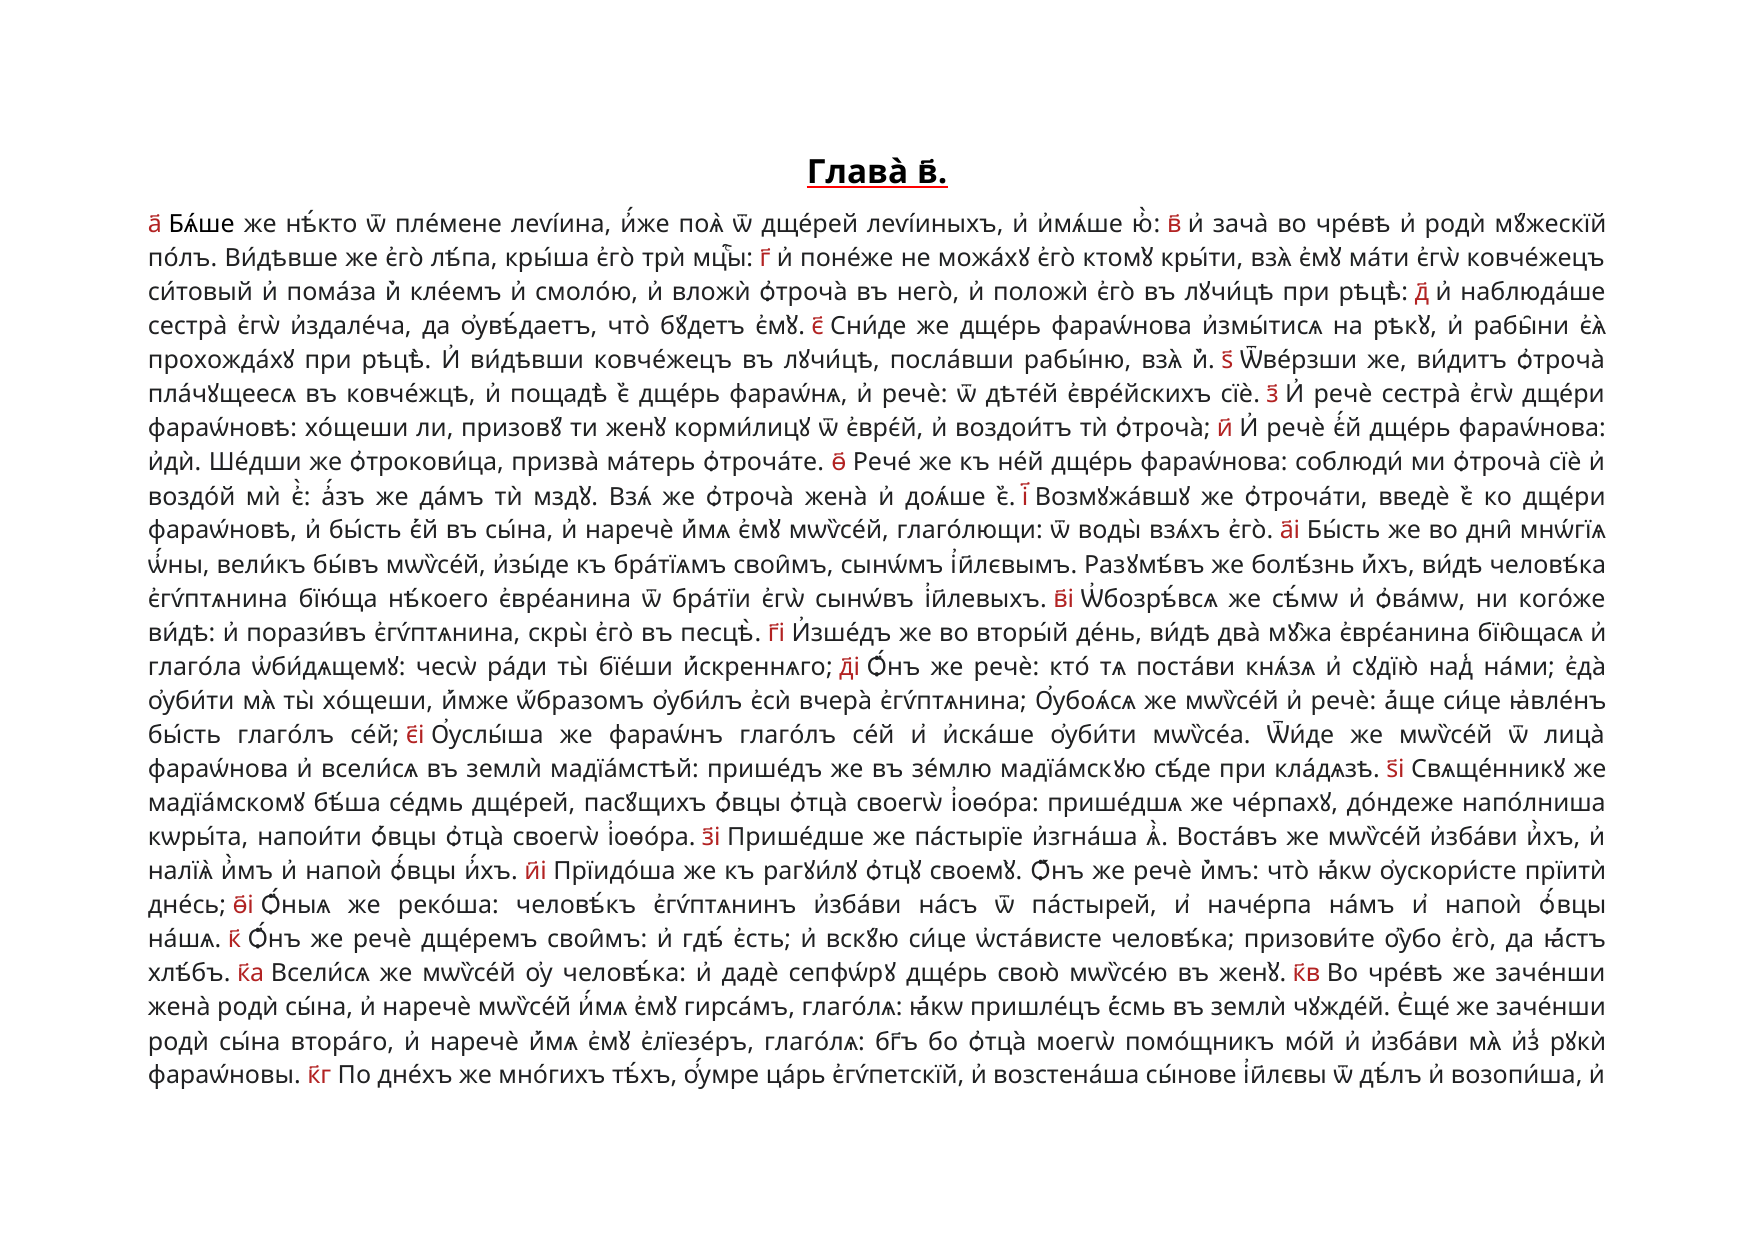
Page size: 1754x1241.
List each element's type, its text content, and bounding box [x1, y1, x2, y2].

text а҃ Бѧ́ше же нѣ́кто ѿ пле́мене леѵі́ина, и҆́же поѧ̀ ѿ дще́рей леѵі́иныхъ, и҆ и҆мѧ́ше ю҆̀: в҃ и҆ зача̀ во чре́вѣ и҆ родѝ мꙋ́жескїй по́лъ. Ви́дѣвше же є҆го̀ лѣ́па, кры́ша є҆го̀ трѝ мцⷭ҇ы: г҃ и҆ поне́же не можа́хꙋ є҆го̀ ктомꙋ̀ кры́ти, взѧ̀ є҆мꙋ̀ ма́ти є҆гѡ̀ ковче́жецъ си́товый и҆ пома́за и҆̀ кле́емъ и҆ смоло́ю, и҆ вложѝ ѻ҆троча̀ въ него̀, и҆ положѝ є҆го̀ въ лꙋчи́цѣ при рѣцѣ̀: д҃ и҆ наблюда́ше сестра̀ є҆гѡ̀ и҆здале́ча, да ѹ҆вѣ́даетъ, что̀ бꙋ́детъ є҆мꙋ̀. є҃ Сни́де же дще́рь фараѡ́нова и҆змы́тисѧ на рѣкꙋ̀, и҆ рабы̑ни є҆ѧ̀ прохожда́хꙋ при рѣцѣ̀. И҆ ви́дѣвши ковче́жецъ въ лꙋчи́цѣ, посла́вши рабы́ню, взѧ̀ и҆̀. ѕ҃ Ѿве́рзши же, ви́дитъ ѻ҆троча̀ пла́чꙋщеесѧ въ ковче́жцѣ, и҆ пощадѣ̀ є҆̀ дще́рь фараѡ́нѧ, и҆ речѐ: ѿ дѣте́й є҆вре́йскихъ сїѐ. з҃ И҆ речѐ сестра̀ є҆гѡ̀ дще́ри фараѡ́новѣ: хо́щеши ли, призовꙋ́ ти женꙋ̀ корми́лицꙋ ѿ є҆врє́й, и҆ воздои́тъ тѝ ѻ҆троча̀; и҃ И҆ речѐ є҆́й дще́рь фараѡ́нова: и҆дѝ. Ше́дши же ѻ҆трокови́ца, призва̀ ма́терь ѻ҆троча́те. ѳ҃ Рече́ же къ не́й дще́рь фараѡ́нова: соблюди́ ми ѻ҆троча̀ сїѐ и҆ воздо́й мѝ є҆̀: а҆́зъ же да́мъ тѝ мздꙋ̀. Взѧ́ же ѻ҆троча̀ жена̀ и҆ доѧ́ше є҆̀. і҃ Возмꙋжа́вшꙋ же ѻ҆троча́ти, введѐ є҆̀ ко дще́ри фараѡ́новѣ, и҆ бы́сть є҆́й въ сы́на, и҆ наречѐ и҆́мѧ є҆мꙋ̀ мѡѷсе́й, глаго́лющи: ѿ воды̀ взѧ́хъ є҆го̀. а҃і Бы́сть же во дни̑ мнѡ́гїѧ ѡ҆́ны, вели́къ бы́въ мѡѷсе́й, и҆зы́де къ бра́тїѧмъ свои̑мъ, сынѡ́мъ і҆и҃лєвымъ. Разꙋмѣ́въ же болѣ́знь и҆́хъ, ви́дѣ человѣ́ка є҆гѵ́птѧнина бїю́ща нѣ́коего є҆вре́анина ѿ бра́тїи є҆гѡ̀ сынѡ́въ і҆и҃левыхъ. в҃і Ѡ҆бозрѣ́всѧ же сѣ́мѡ и҆ ѻ҆ва́мѡ, ни кого́же ви́дѣ: и҆ порази́въ є҆гѵ́птѧнина, скры̀ є҆го̀ въ песцѣ̀. г҃і И҆зше́дъ же во вторы́й де́нь, ви́дѣ два̀ мꙋ̑жа є҆врє́анина бїю̑щасѧ и҆ глаго́ла ѡ҆би́дѧщемꙋ: чесѡ̀ ра́ди ты̀ бїе́ши и҆́скреннѧго; д҃і Ѻ҆́нъ же речѐ: кто́ тѧ поста́ви кнѧ́зѧ и҆ сꙋдїю̀ над̾ на́ми; є҆да̀ ѹ҆би́ти мѧ̀ ты̀ хо́щеши, и҆́мже ѡ҆́бразомъ ѹ҆би́лъ є҆сѝ вчера̀ є҆гѵ́птѧнина; Ѹ҆боѧ́сѧ же мѡѷсе́й и҆ речѐ: а҆́ще си́це ꙗ҆вле́нъ бы́сть глаго́лъ се́й; є҃і Ѹ҆слы́ша же фараѡ́нъ глаго́лъ се́й и҆ и҆ска́ше ѹ҆би́ти мѡѷсе́а. Ѿи́де же мѡѷсе́й ѿ лица̀ фараѡ́нова и҆ всели́сѧ въ землѝ мадїа́мстѣй: прише́дъ же въ зе́млю мадїа́мскꙋю сѣ́де при кла́дѧзѣ. ѕ҃і Свѧще́нникꙋ же мадїа́мскомꙋ бѣ́ша се́дмь дще́рей, пасꙋ́щихъ ѻ҆́вцы ѻ҆тца̀ своегѡ̀ і҆оѳо́ра: прише́дшѧ же че́рпахꙋ, до́ндеже напо́лниша кѡры́та, напои́ти ѻ҆́вцы ѻ҆тца̀ своегѡ̀ і҆оѳо́ра. з҃і Прише́дше же па́стырїе и҆згна́ша ѧ҆̀. Воста́въ же мѡѷсе́й и҆зба́ви и҆̀хъ, и҆ налїѧ̀ и҆̀мъ и҆ напоѝ ѻ҆́вцы и҆́хъ. и҃і Прїидо́ша же къ рагꙋи́лꙋ ѻ҆тцꙋ̀ своемꙋ̀. Ѻ҆́нъ же речѐ и҆̀мъ: что̀ ꙗ҆́кѡ ѹ҆скори́сте прїитѝ дне́сь; ѳ҃і Ѻ҆́ныѧ же реко́ша: человѣ́къ є҆гѵ́птѧнинъ и҆зба́ви на́съ ѿ па́стырей, и҆ наче́рпа на́мъ и҆ напоѝ ѻ҆́вцы на́шѧ. к҃ Ѻ҆́нъ же речѐ дще́ремъ свои̑мъ: и҆ гдѣ́ є҆сть; и҆ вскꙋ́ю си́це ѡ҆ста́висте человѣ́ка; призови́те ѹ҆̀бо є҆го̀, да ꙗ҆́стъ хлѣ́бъ. к҃а Всели́сѧ же мѡѷсе́й ѹ҆ человѣ́ка: и҆ дадѐ сепфѡ́рꙋ дще́рь свою̀ мѡѷсе́ю въ женꙋ̀. к҃в Во чре́вѣ же заче́нши жена̀ родѝ сы́на, и҆ наречѐ мѡѷсе́й и҆́мѧ є҆мꙋ̀ гирса́мъ, глаго́лѧ: ꙗ҆́кѡ пришле́цъ є҆́смь въ землѝ чꙋжде́й. Є҆ще́ же заче́нши родѝ сы́на втора́го, и҆ наречѐ и҆́мѧ є҆мꙋ̀ є҆лїезе́ръ, глаго́лѧ: бг҃ъ бо ѻ҆тца̀ моегѡ̀ помо́щникъ мо́й и҆ и҆зба́ви мѧ̀ и҆з̾ рꙋкѝ фараѡ́новы. к҃г По дне́хъ же мно́гихъ тѣ́хъ, ѹ҆́мре ца́рь є҆гѵ́петскїй, и҆ возстена́ша сы́нове і҆и҃лєвы ѿ дѣ́лъ и҆ возопи́ша, и҆ [148, 206, 1606, 1091]
text Глава̀ в҃. [148, 148, 1606, 193]
